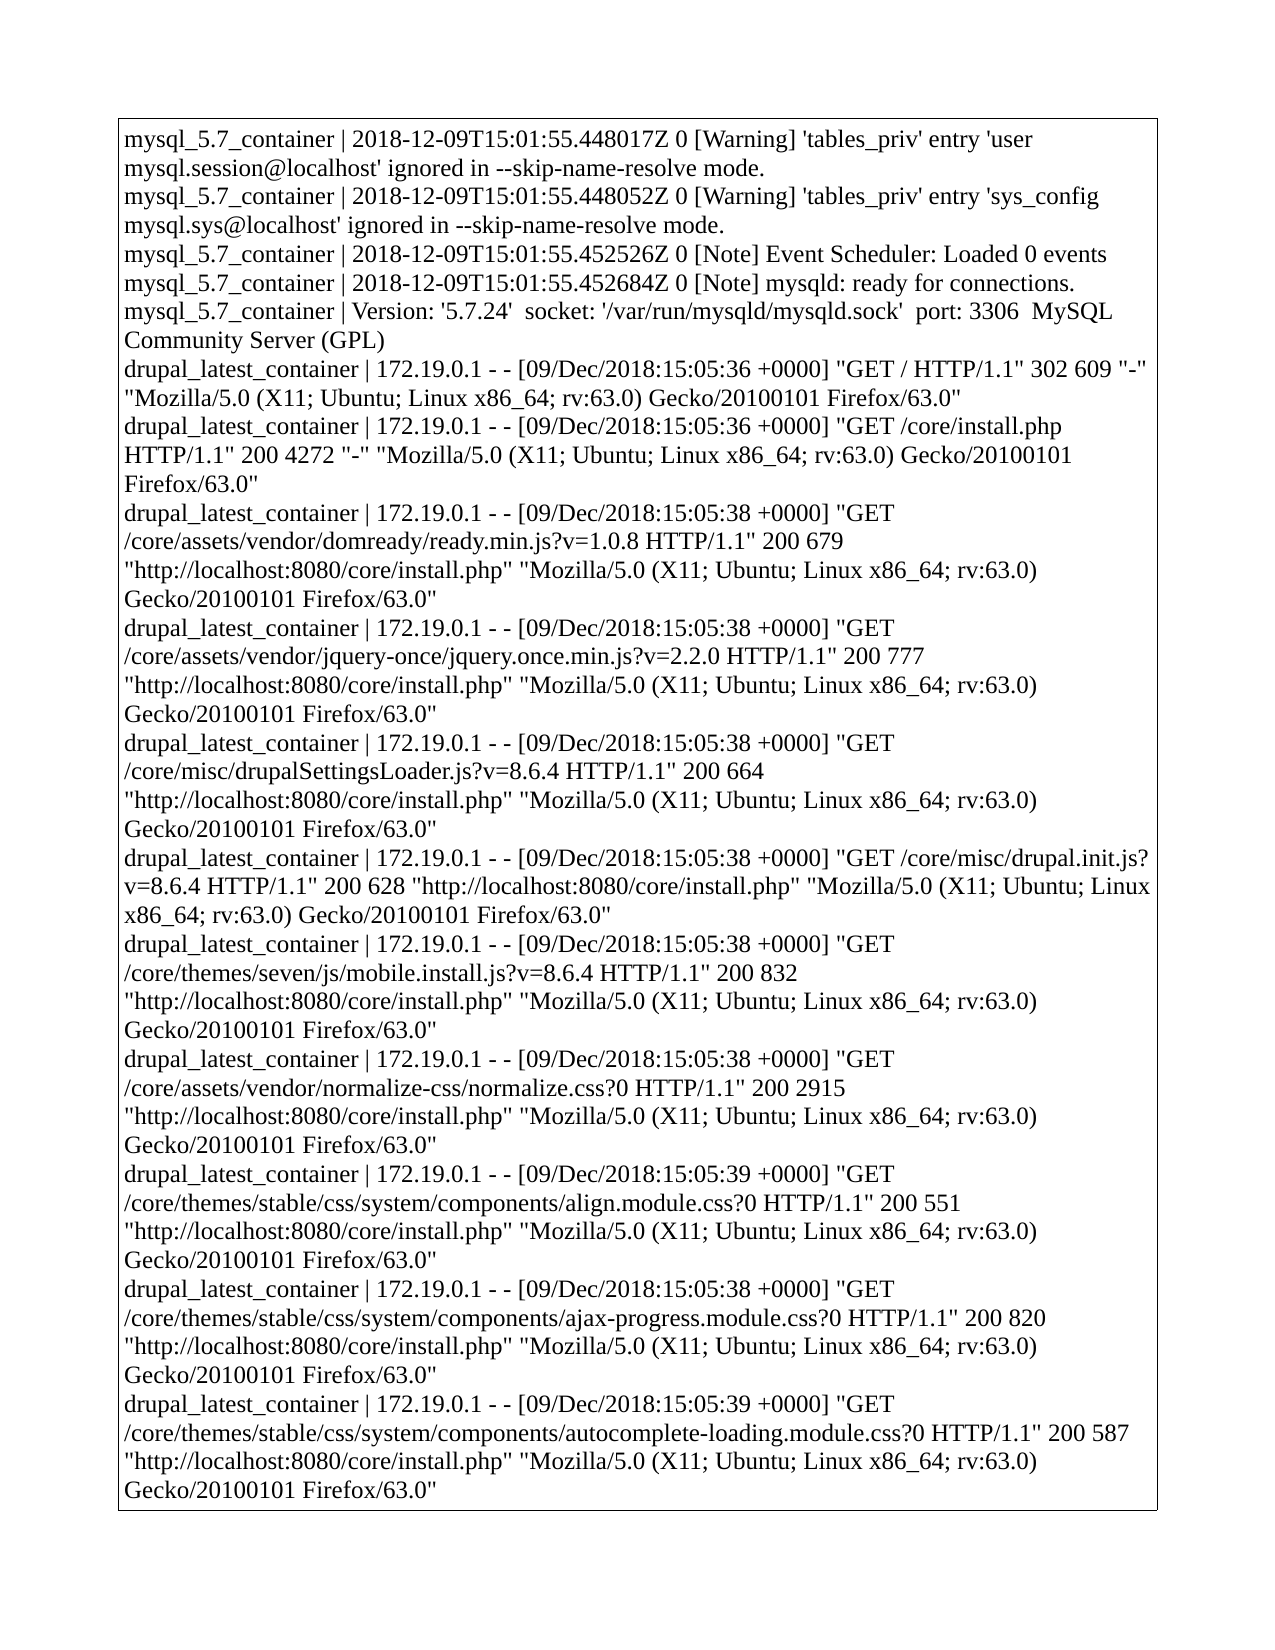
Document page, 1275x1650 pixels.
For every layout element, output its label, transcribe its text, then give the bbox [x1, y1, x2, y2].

table_cell mysql_5.7_container | 2018-12-09T15:01:55.448017Z 0 [Warning] 'tables_priv' entry 'user mysql.session@localhost' ignored in --skip-name-resolve mode. mysql_5.7_container | 2018-12-09T15:01:55.448052Z 0 [Warning] 'tables_priv' entry 'sys_config mysql.sys@localhost' ignored in --skip-name-resolve mode. mysql_5.7_container | 2018-12-09T15:01:55.452526Z 0 [Note] Event Scheduler: Loaded 0 events mysql_5.7_container | 2018-12-09T15:01:55.452684Z 0 [Note] mysqld: ready for connections. mysql_5.7_container | Version: '5.7.24' socket: '/var/run/mysqld/mysqld.sock' port: 3306 MySQL Community Server (GPL) drupal_latest_container | 172.19.0.1 - - [09/Dec/2018:15:05:36 +0000] "GET / HTTP/1.1" 302 609 "-" "Mozilla/5.0 (X11; Ubuntu; Linux x86_64; rv:63.0) Gecko/20100101 Firefox/63.0" drupal_latest_container | 172.19.0.1 - - [09/Dec/2018:15:05:36 +0000] "GET /core/install.php HTTP/1.1" 200 4272 "-" "Mozilla/5.0 (X11; Ubuntu; Linux x86_64; rv:63.0) Gecko/20100101 Firefox/63.0" drupal_latest_container | 172.19.0.1 - - [09/Dec/2018:15:05:38 +0000] "GET /core/assets/vendor/domready/ready.min.js?v=1.0.8 HTTP/1.1" 200 679 "http://localhost:8080/core/install.php" "Mozilla/5.0 (X11; Ubuntu; Linux x86_64; rv:63.0) Gecko/20100101 Firefox/63.0" drupal_latest_container | 172.19.0.1 - - [09/Dec/2018:15:05:38 +0000] "GET /core/assets/vendor/jquery-once/jquery.once.min.js?v=2.2.0 HTTP/1.1" 200 777 "http://localhost:8080/core/install.php" "Mozilla/5.0 (X11; Ubuntu; Linux x86_64; rv:63.0) Gecko/20100101 Firefox/63.0" drupal_latest_container | 172.19.0.1 - - [09/Dec/2018:15:05:38 +0000] "GET /core/misc/drupalSettingsLoader.js?v=8.6.4 HTTP/1.1" 200 664 "http://localhost:8080/core/install.php" "Mozilla/5.0 (X11; Ubuntu; Linux x86_64; rv:63.0) Gecko/20100101 Firefox/63.0" drupal_latest_container | 172.19.0.1 - - [09/Dec/2018:15:05:38 +0000] "GET /core/misc/drupal.init.js?v=8.6.4 HTTP/1.1" 200 628 "http://localhost:8080/core/install.php" "Mozilla/5.0 (X11; Ubuntu; Linux x86_64; rv:63.0) Gecko/20100101 Firefox/63.0" drupal_latest_container | 172.19.0.1 - - [09/Dec/2018:15:05:38 +0000] "GET /core/themes/seven/js/mobile.install.js?v=8.6.4 HTTP/1.1" 200 832 "http://localhost:8080/core/install.php" "Mozilla/5.0 (X11; Ubuntu; Linux x86_64; rv:63.0) Gecko/20100101 Firefox/63.0" drupal_latest_container | 172.19.0.1 - - [09/Dec/2018:15:05:38 +0000] "GET /core/assets/vendor/normalize-css/normalize.css?0 HTTP/1.1" 200 2915 "http://localhost:8080/core/install.php" "Mozilla/5.0 (X11; Ubuntu; Linux x86_64; rv:63.0) Gecko/20100101 Firefox/63.0" drupal_latest_container | 172.19.0.1 - - [09/Dec/2018:15:05:39 +0000] "GET /core/themes/stable/css/system/components/align.module.css?0 HTTP/1.1" 200 551 "http://localhost:8080/core/install.php" "Mozilla/5.0 (X11; Ubuntu; Linux x86_64; rv:63.0) Gecko/20100101 Firefox/63.0" drupal_latest_container | 172.19.0.1 - - [09/Dec/2018:15:05:38 +0000] "GET /core/themes/stable/css/system/components/ajax-progress.module.css?0 HTTP/1.1" 200 820 "http://localhost:8080/core/install.php" "Mozilla/5.0 (X11; Ubuntu; Linux x86_64; rv:63.0) Gecko/20100101 Firefox/63.0" drupal_latest_container | 172.19.0.1 - - [09/Dec/2018:15:05:39 +0000] "GET /core/themes/stable/css/system/components/autocomplete-loading.module.css?0 HTTP/1.1" 200 587 "http://localhost:8080/core/install.php" "Mozilla/5.0 (X11; Ubuntu; Linux x86_64; rv:63.0) Gecko/20100101 Firefox/63.0" [119, 119, 1157, 1510]
